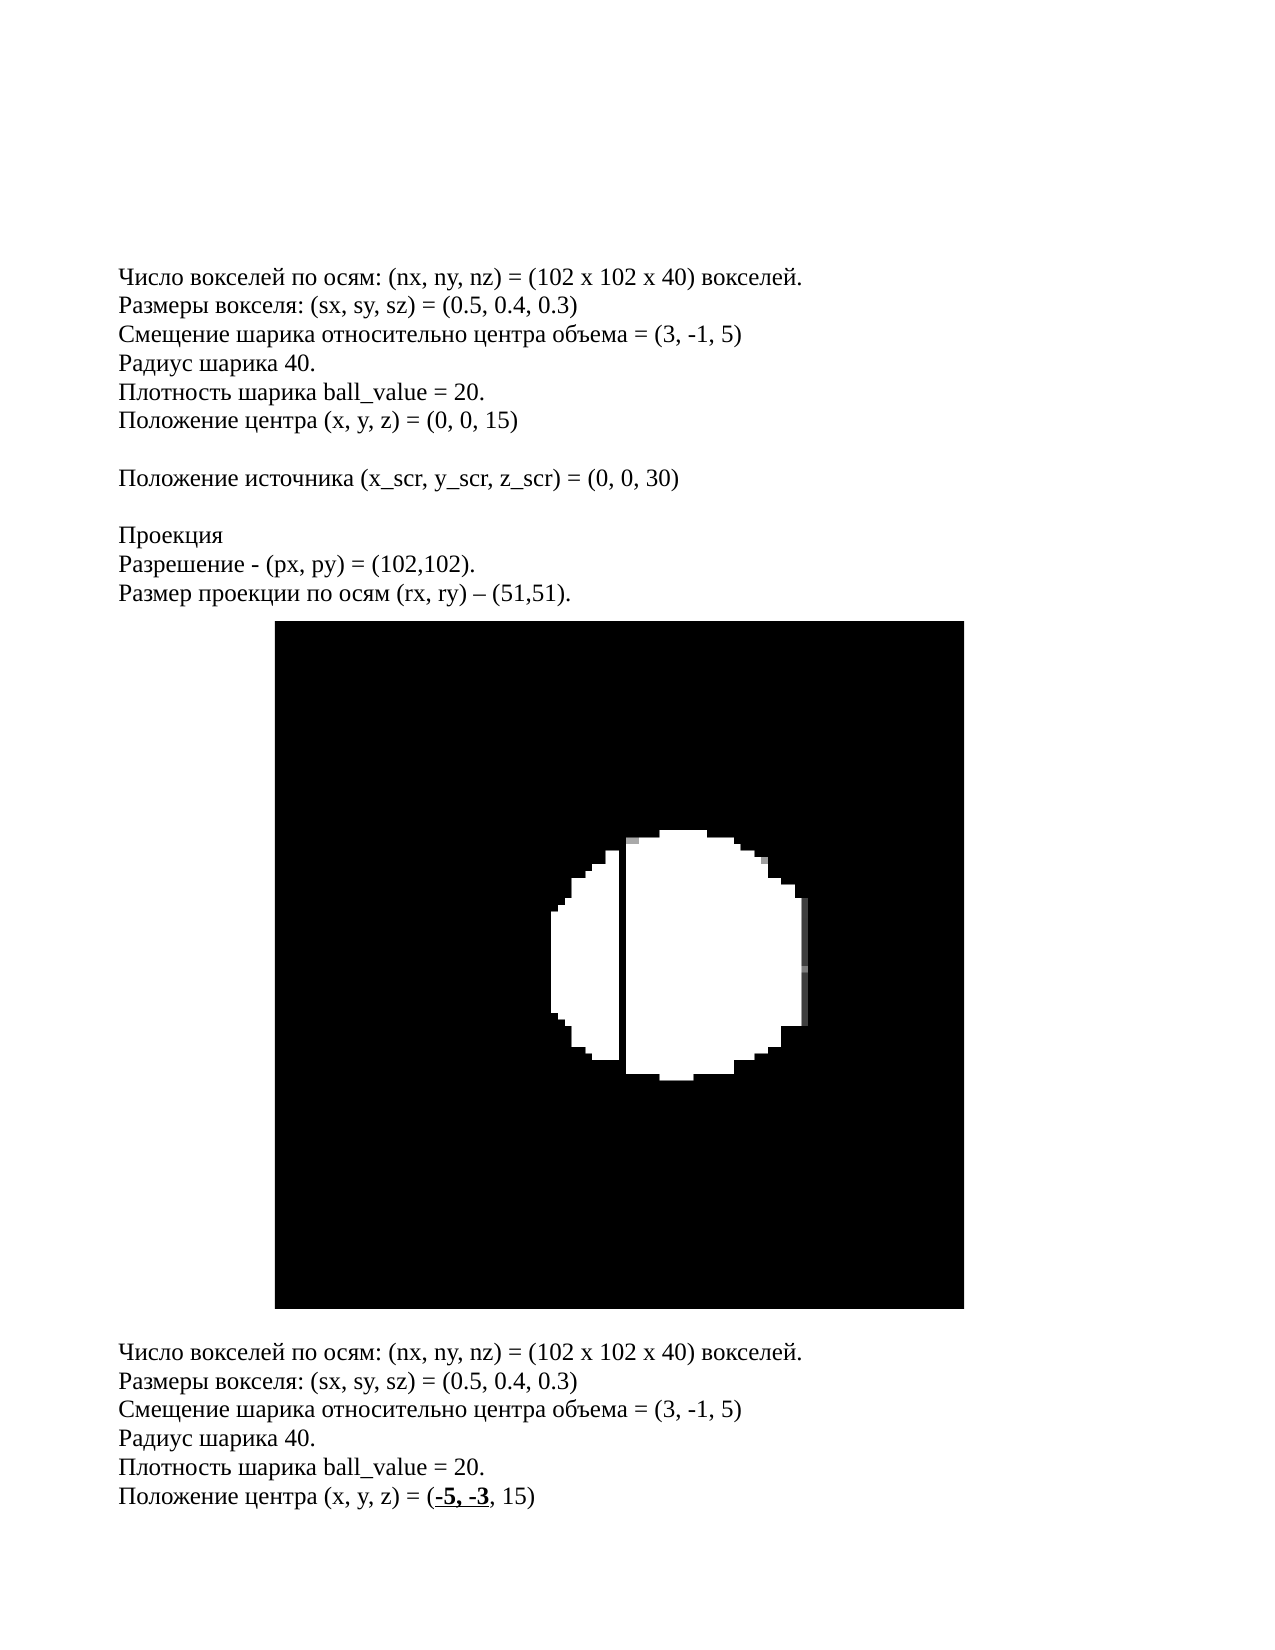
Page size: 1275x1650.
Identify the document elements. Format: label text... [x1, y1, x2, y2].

text Разрешение - (px, py) = (102,102). [118, 549, 1157, 578]
text Смещение шарика относительно центра объема = (3, -1, 5) [118, 319, 1157, 348]
text Размер проекции по осям (rx, ry) – (51,51). [118, 578, 1157, 607]
text Размеры вокселя: (sx, sy, sz) = (0.5, 0.4, 0.3) [118, 291, 1157, 319]
text Размеры вокселя: (sx, sy, sz) = (0.5, 0.4, 0.3) [118, 1366, 1157, 1394]
text Положение центра (x, y, z) = (-5, -3, 15) [118, 1481, 1157, 1509]
text Плотность шарика ball_value = 20. [118, 1452, 1157, 1481]
text Число вокселей по осям: (nx, ny, nz) = (102 x 102 x 40) вокселей. [118, 262, 1157, 291]
text Смещение шарика относительно центра объема = (3, -1, 5) [118, 1394, 1157, 1423]
text Положение источника (x_scr, y_scr, z_scr) = (0, 0, 30) [118, 463, 1157, 492]
text Проекция [118, 521, 1157, 549]
text Радиус шарика 40. [118, 348, 1157, 377]
picture [274, 621, 965, 1309]
text Положение центра (x, y, z) = (0, 0, 15) [118, 406, 1157, 434]
text Плотность шарика ball_value = 20. [118, 377, 1157, 406]
text Радиус шарика 40. [118, 1423, 1157, 1452]
text Число вокселей по осям: (nx, ny, nz) = (102 x 102 x 40) вокселей. [118, 1337, 1157, 1366]
